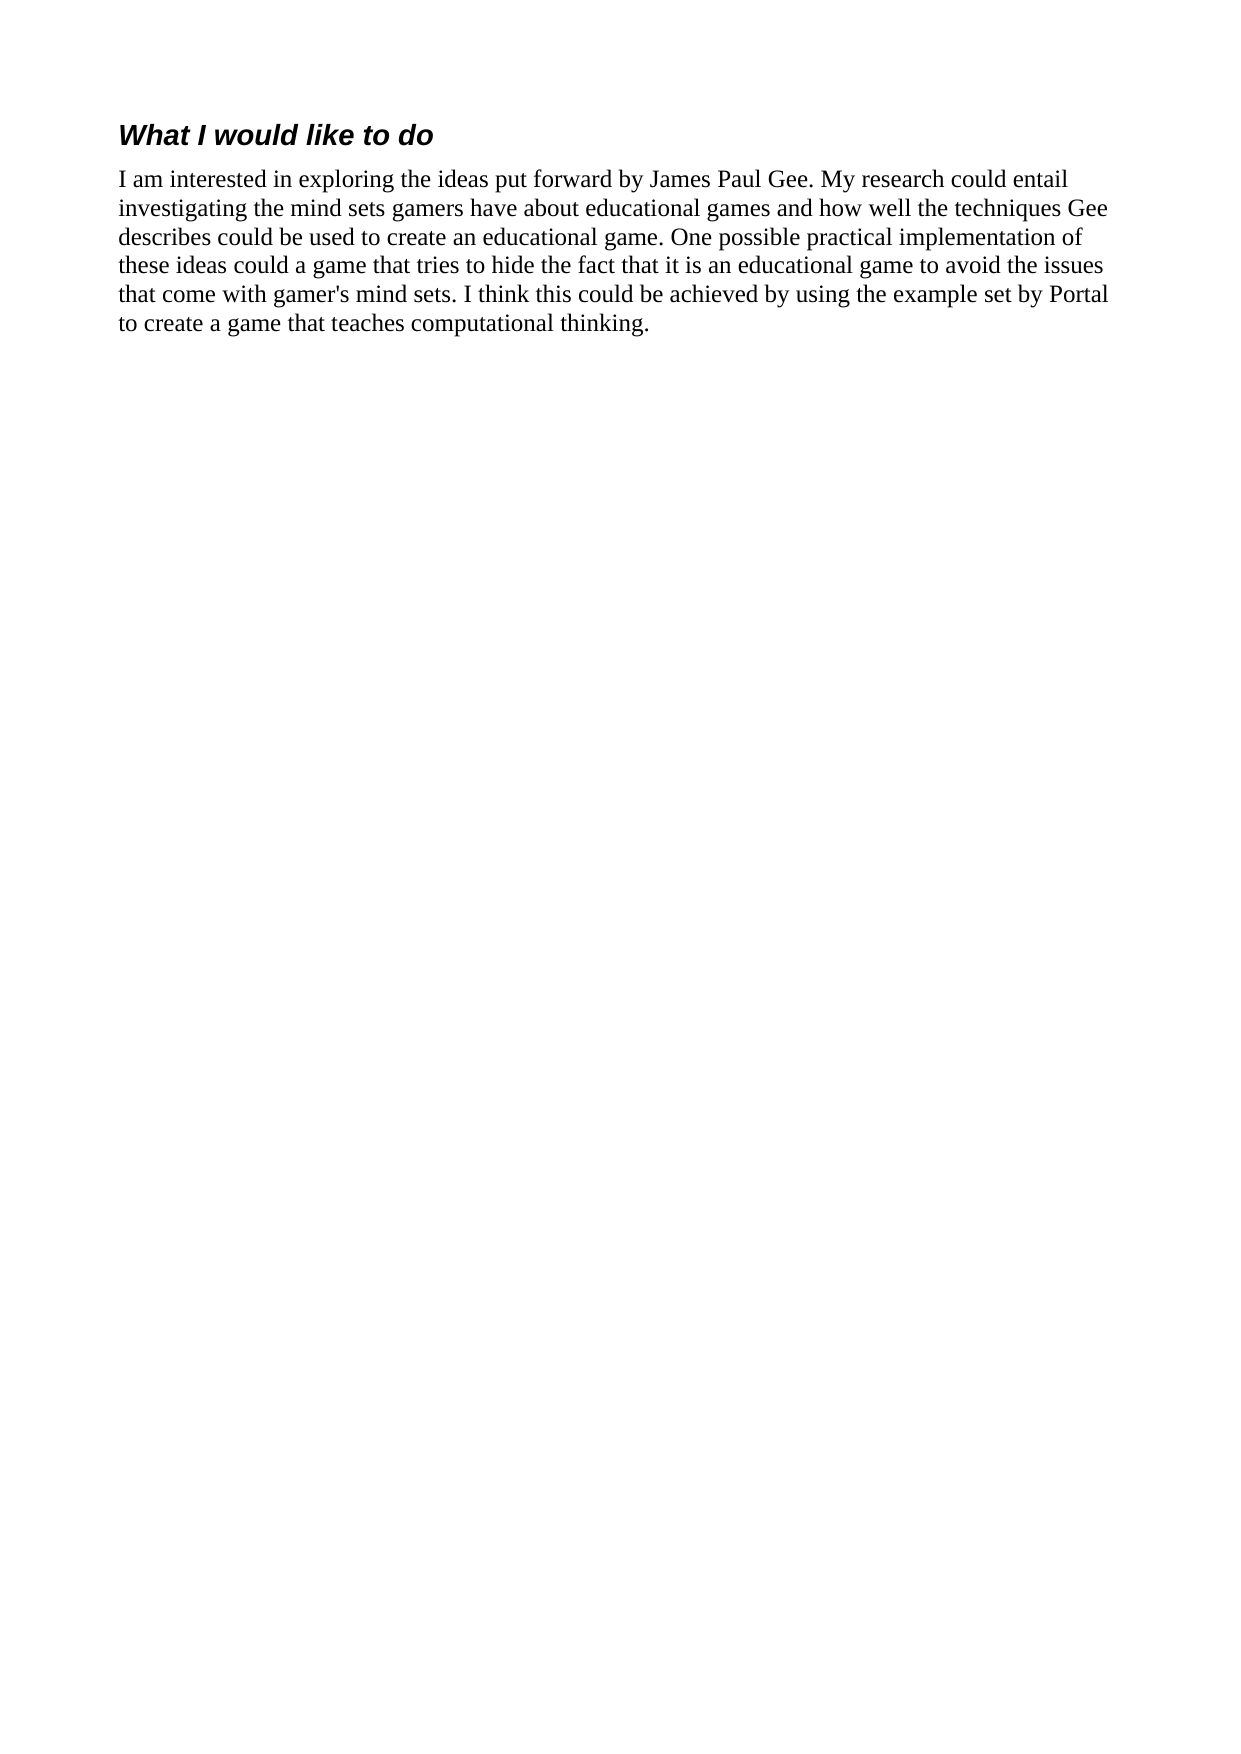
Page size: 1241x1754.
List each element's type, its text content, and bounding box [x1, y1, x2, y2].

text I am interested in exploring the ideas put forward by James Paul Gee. My research could entail investigating the mind sets gamers have about educational games and how well the techniques Gee describes could be used to create an educational game. One possible practical implementation of these ideas could a game that tries to hide the fact that it is an educational game to avoid the issues that come with gamer's mind sets. I think this could be achieved by using the example set by Portal to create a game that teaches computational thinking. [118, 164, 1122, 337]
subtitle What I would like to do [118, 118, 1122, 152]
